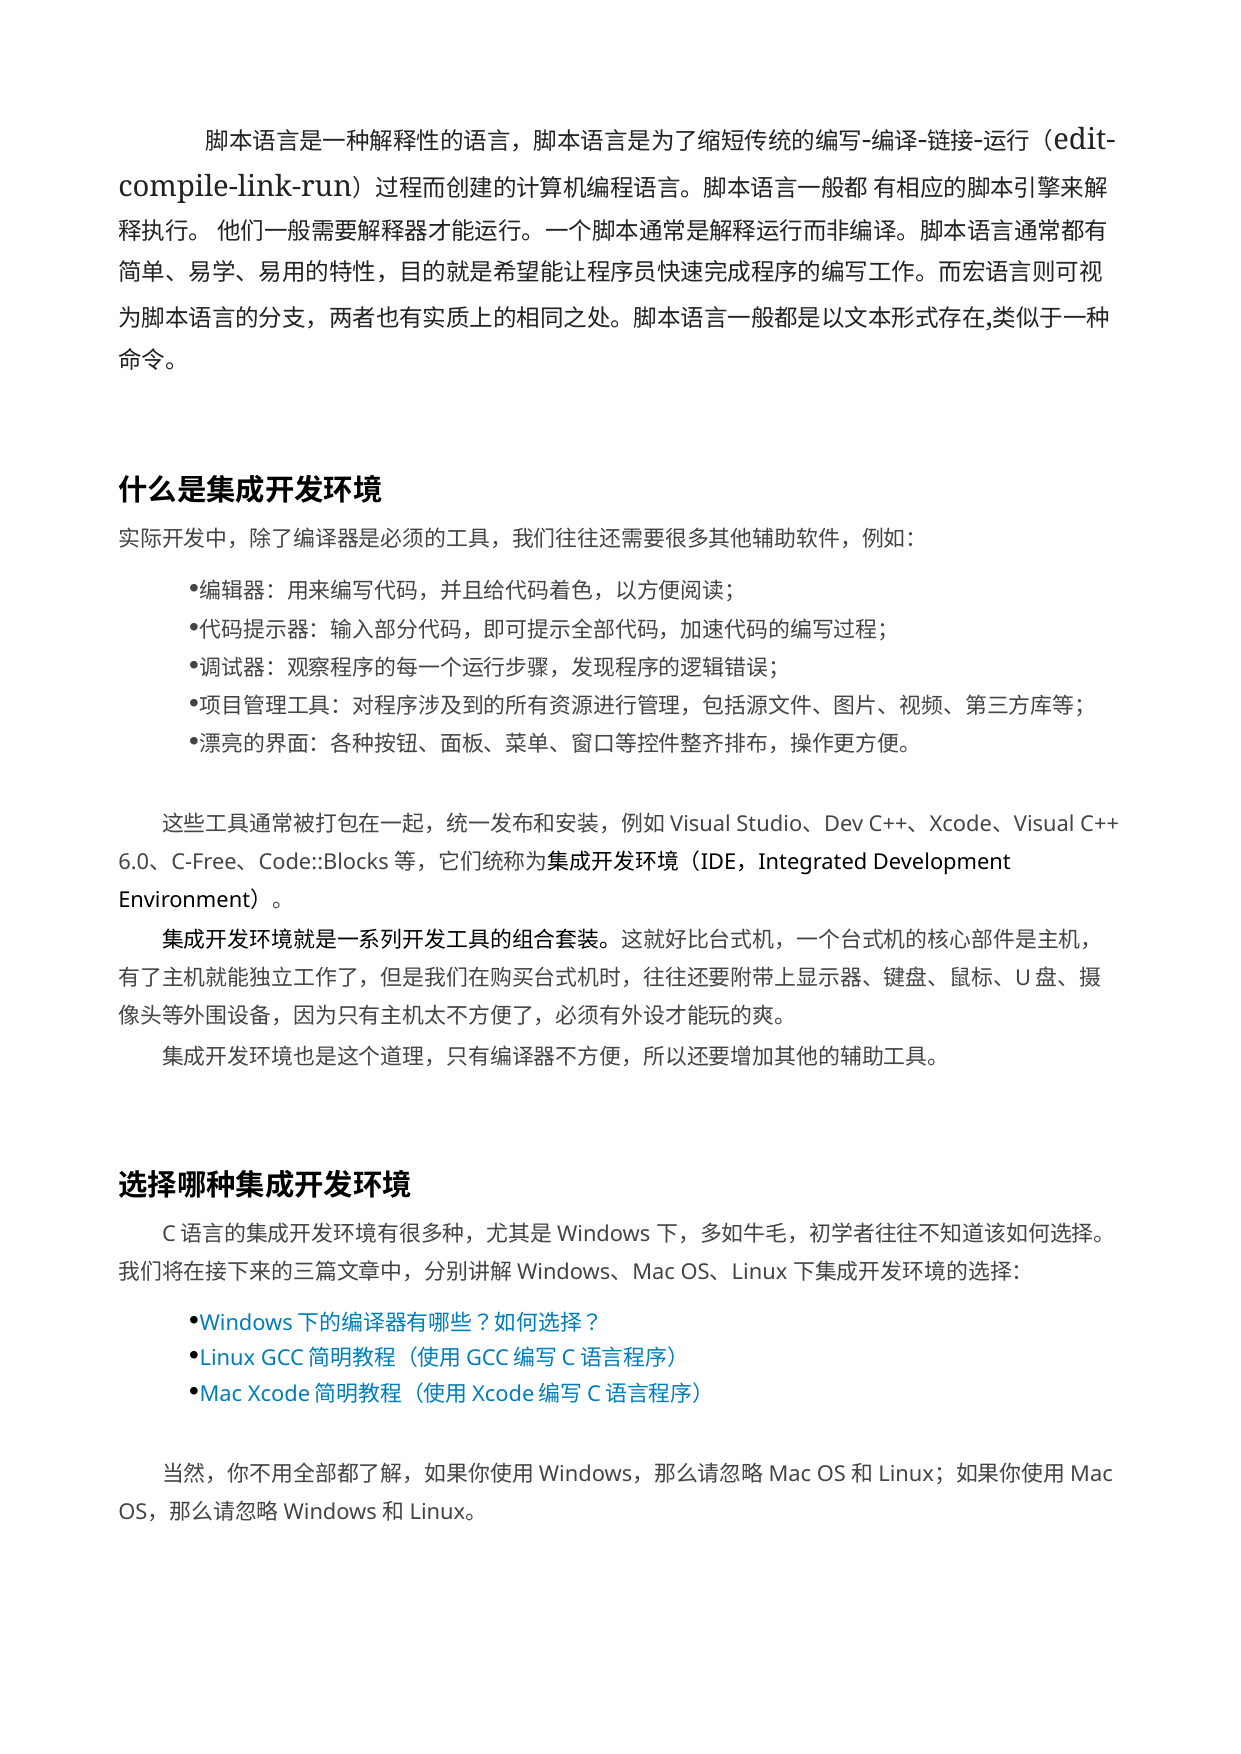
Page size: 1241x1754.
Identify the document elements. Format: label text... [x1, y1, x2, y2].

text 当然，你不用全部都了解，如果你使用 Windows，那么请忽略 Mac OS 和 Linux；如果你使用 Mac OS，那么请忽略 Windows 和 Linux。 [118, 1414, 1122, 1526]
text 这些工具通常被打包在一起，统一发布和安装，例如 Visual Studio、Dev C++、Xcode、Visual C++ 6.0、C-Free、Code::Blocks 等，它们统称为集成开发环境（IDE，Integrated Development Environment）。 集成开发环境就是一系列开发工具的组合套装。这就好比台式机，一个台式机的核心部件是主机，有了主机就能独立工作了，但是我们在购买台式机时，往往还要附带上显示器、键盘、鼠标、U盘、摄像头等外围设备，因为只有主机太不方便了，必须有外设才能玩的爽。 集成开发环境也是这个道理，只有编译器不方便，所以还要增加其他的辅助工具。 [118, 764, 1122, 1070]
list 代码提示器：输入部分代码，即可提示全部代码，加速代码的编写过程； [118, 612, 1122, 643]
list Windows下的编译器有哪些？如何选择？ [118, 1307, 1122, 1336]
list 编辑器：用来编写代码，并且给代码着色，以方便阅读； [118, 573, 1122, 605]
text C语言的集成开发环境有很多种，尤其是 Windows 下，多如牛毛，初学者往往不知道该如何选择。我们将在接下来的三篇文章中，分别讲解 Windows、Mac OS、Linux 下集成开发环境的选择： [118, 1216, 1122, 1286]
list 漂亮的界面：各种按钮、面板、菜单、窗口等控件整齐排布，操作更方便。 [118, 726, 1122, 758]
text 脚本语言是一种解释性的语言，脚本语言是为了缩短传统的编写-编译-链接-运行（edit-compile-link-run）过程而创建的计算机编程语言。脚本语言一般都 有相应的脚本引擎来解释执行。 他们一般需要解释器才能运行。一个脚本通常是解释运行而非编译。脚本语言通常都有简单、易学、易用的特性，目的就是希望能让程序员快速完成程序的编写工作。而宏语言则可视为脚本语言的分支，两者也有实质上的相同之处。脚本语言一般都是以文本形式存在,类似于一种命令。 [118, 118, 1122, 375]
list 调试器：观察程序的每一个运行步骤，发现程序的逻辑错误； [118, 650, 1122, 681]
list 项目管理工具：对程序涉及到的所有资源进行管理，包括源文件、图片、视频、第三方库等； [118, 688, 1122, 719]
list Linux GCC简明教程（使用GCC编写C语言程序） [118, 1342, 1122, 1372]
subtitle 什么是集成开发环境 [118, 466, 1122, 508]
text 实际开发中，除了编译器是必须的工具，我们往往还需要很多其他辅助软件，例如： [118, 521, 1122, 553]
subtitle 选择哪种集成开发环境 [118, 1161, 1122, 1203]
list Mac Xcode简明教程（使用Xcode编写C语言程序） [118, 1378, 1122, 1408]
